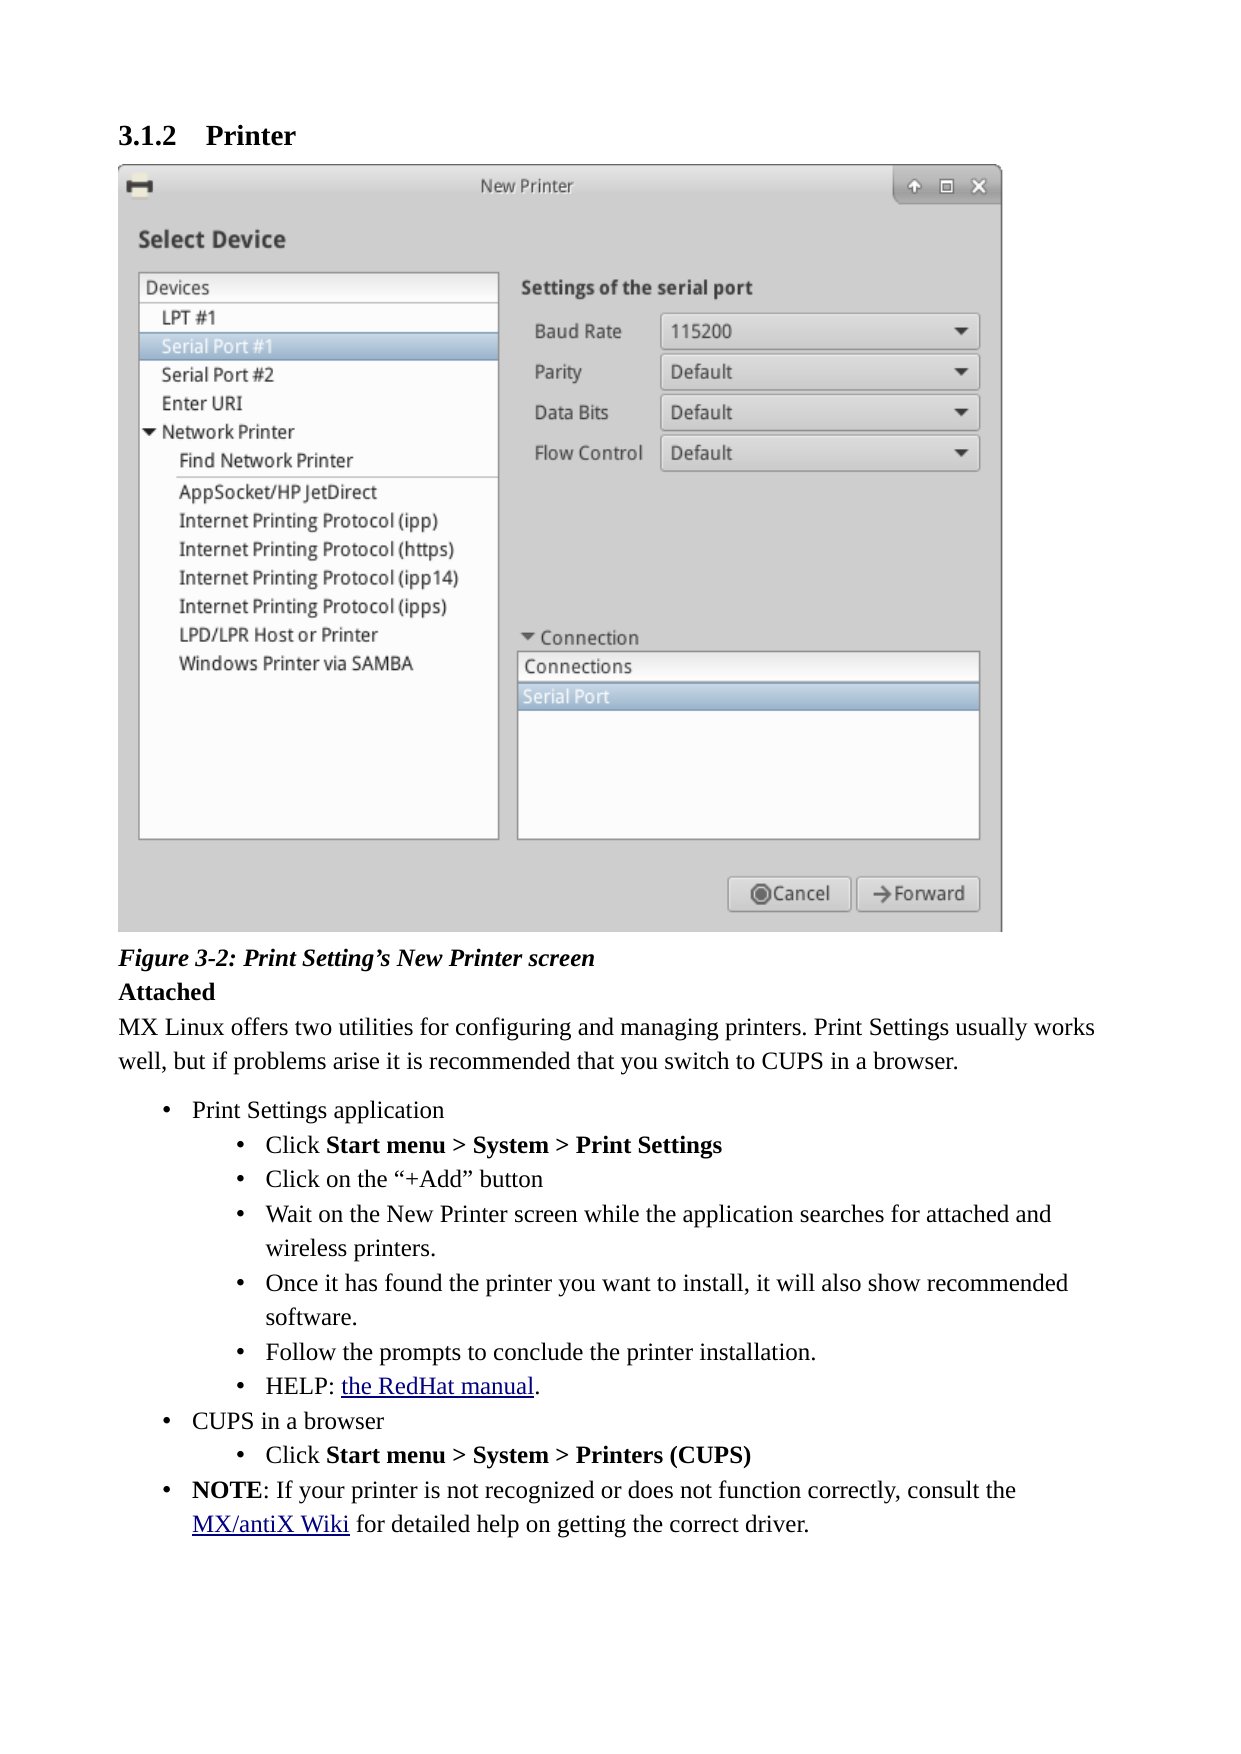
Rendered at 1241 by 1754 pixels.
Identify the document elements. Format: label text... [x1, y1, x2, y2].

text Attached [118, 977, 1122, 1006]
list Click Start menu > System > Printers (CUPS) [236, 1440, 1122, 1469]
subtitle 3.1.2 Printer [118, 118, 1122, 152]
list Click Start menu > System > Print Settings [236, 1130, 1122, 1159]
picture [118, 164, 1004, 932]
list Follow the prompts to conclude the printer installation. [236, 1337, 1122, 1366]
list HELP: the RedHat manual. [236, 1371, 1122, 1400]
list Click on the “+Add” button [236, 1164, 1122, 1193]
list NOTE: If your printer is not recognized or does not function correctly, consult the MX/antiX Wiki for detailed help on getting the correct driver. [162, 1475, 1122, 1538]
text Figure 3-2: Print Setting’s New Printer screen [118, 943, 1122, 972]
list CUPS in a browser [162, 1406, 1122, 1434]
list Print Settings application [162, 1096, 1122, 1124]
list Once it has found the printer you want to install, it will also show recommended software. [236, 1268, 1122, 1331]
list Wait on the New Printer screen while the application searches for attached and wireless printers. [236, 1199, 1122, 1262]
text MX Linux offers two utilities for configuring and managing printers. Print Settings usually works well, but if problems arise it is recommended that you switch to CUPS in a browser. [118, 1012, 1122, 1075]
